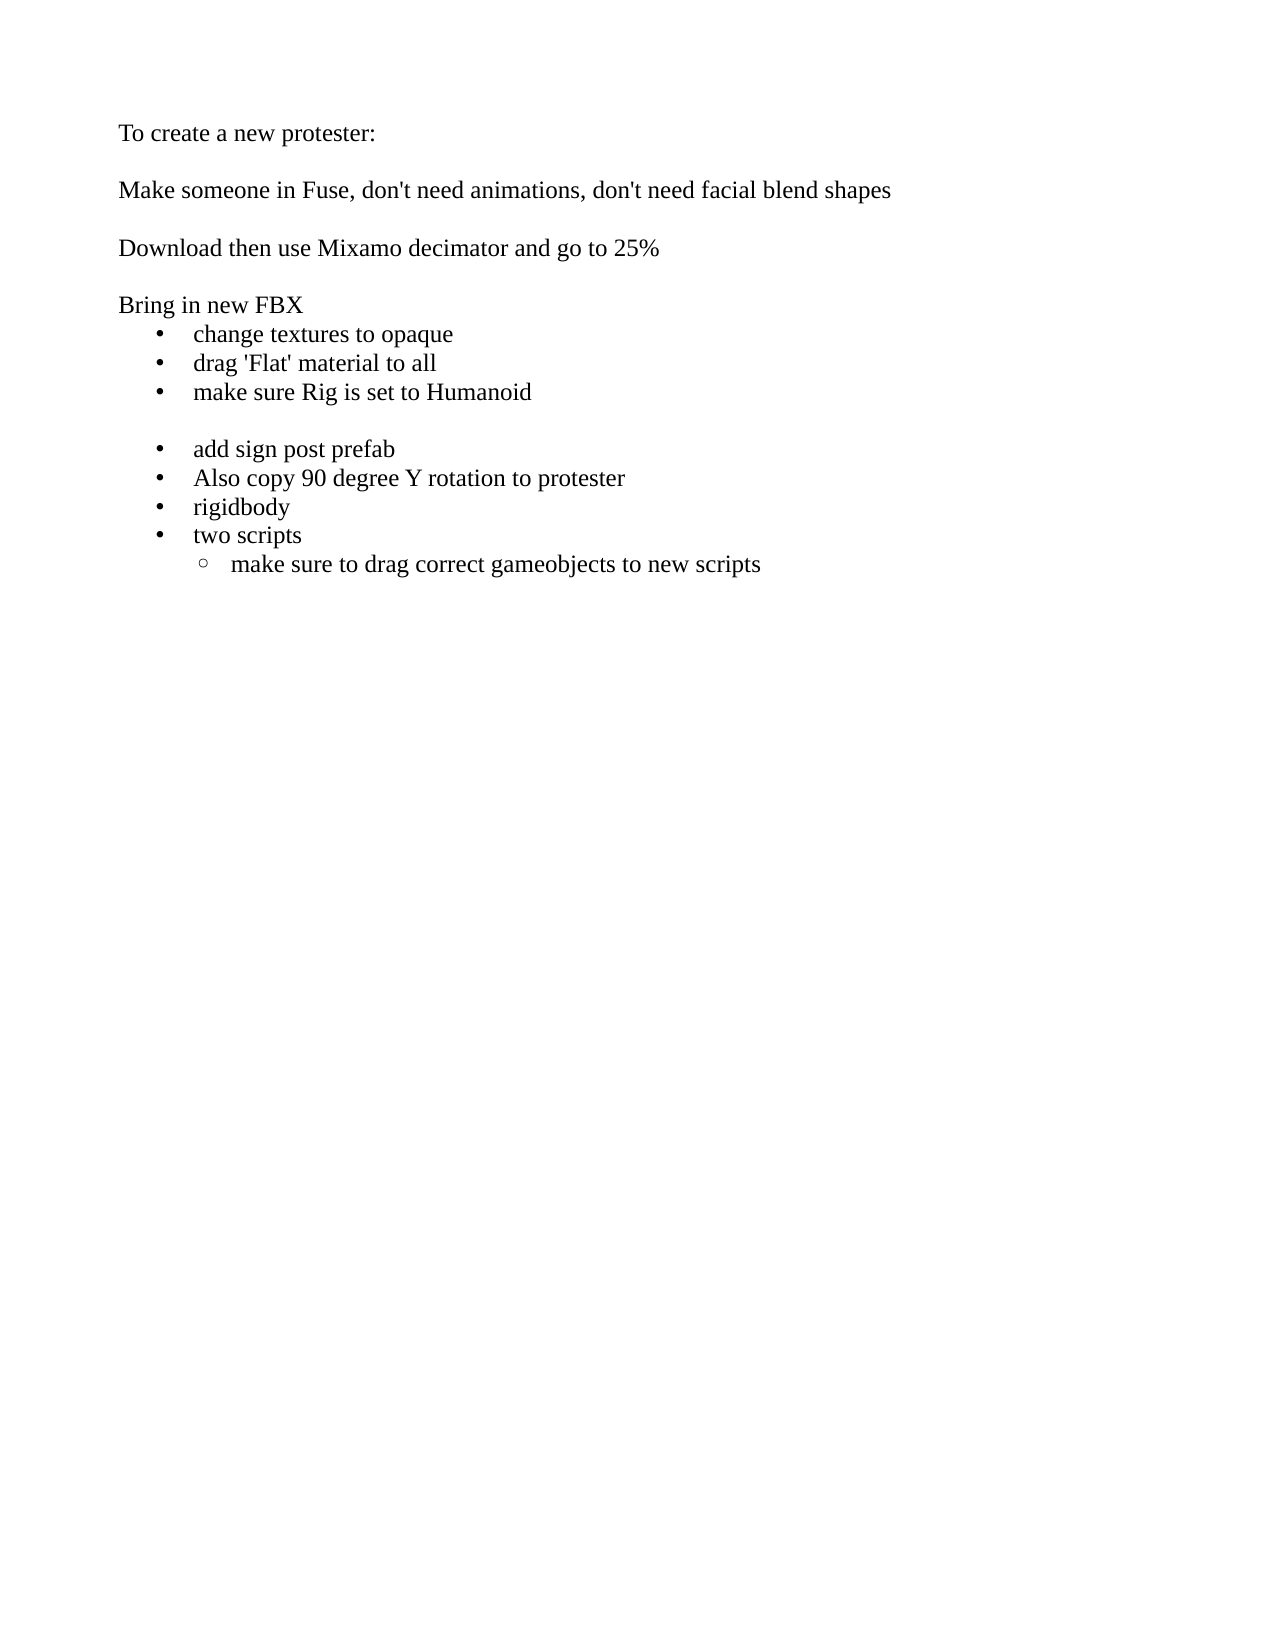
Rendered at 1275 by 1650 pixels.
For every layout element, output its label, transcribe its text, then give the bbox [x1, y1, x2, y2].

list make sure to drag correct gameobjects to new scripts [193, 549, 1157, 578]
text Bring in new FBX [118, 291, 1157, 319]
text Download then use Mixamo decimator and go to 25% [118, 233, 1157, 262]
text Make someone in Fuse, don't need animations, don't need facial blend shapes [118, 176, 1157, 204]
list add sign post prefab [156, 434, 1157, 463]
text To create a new protester: [118, 118, 1157, 147]
list rigidbody [156, 492, 1157, 521]
list Also copy 90 degree Y rotation to protester [156, 463, 1157, 492]
list make sure Rig is set to Humanoid [156, 377, 1157, 406]
list drag 'Flat' material to all [156, 348, 1157, 377]
list change textures to opaque [156, 319, 1157, 348]
list two scripts [156, 521, 1157, 549]
